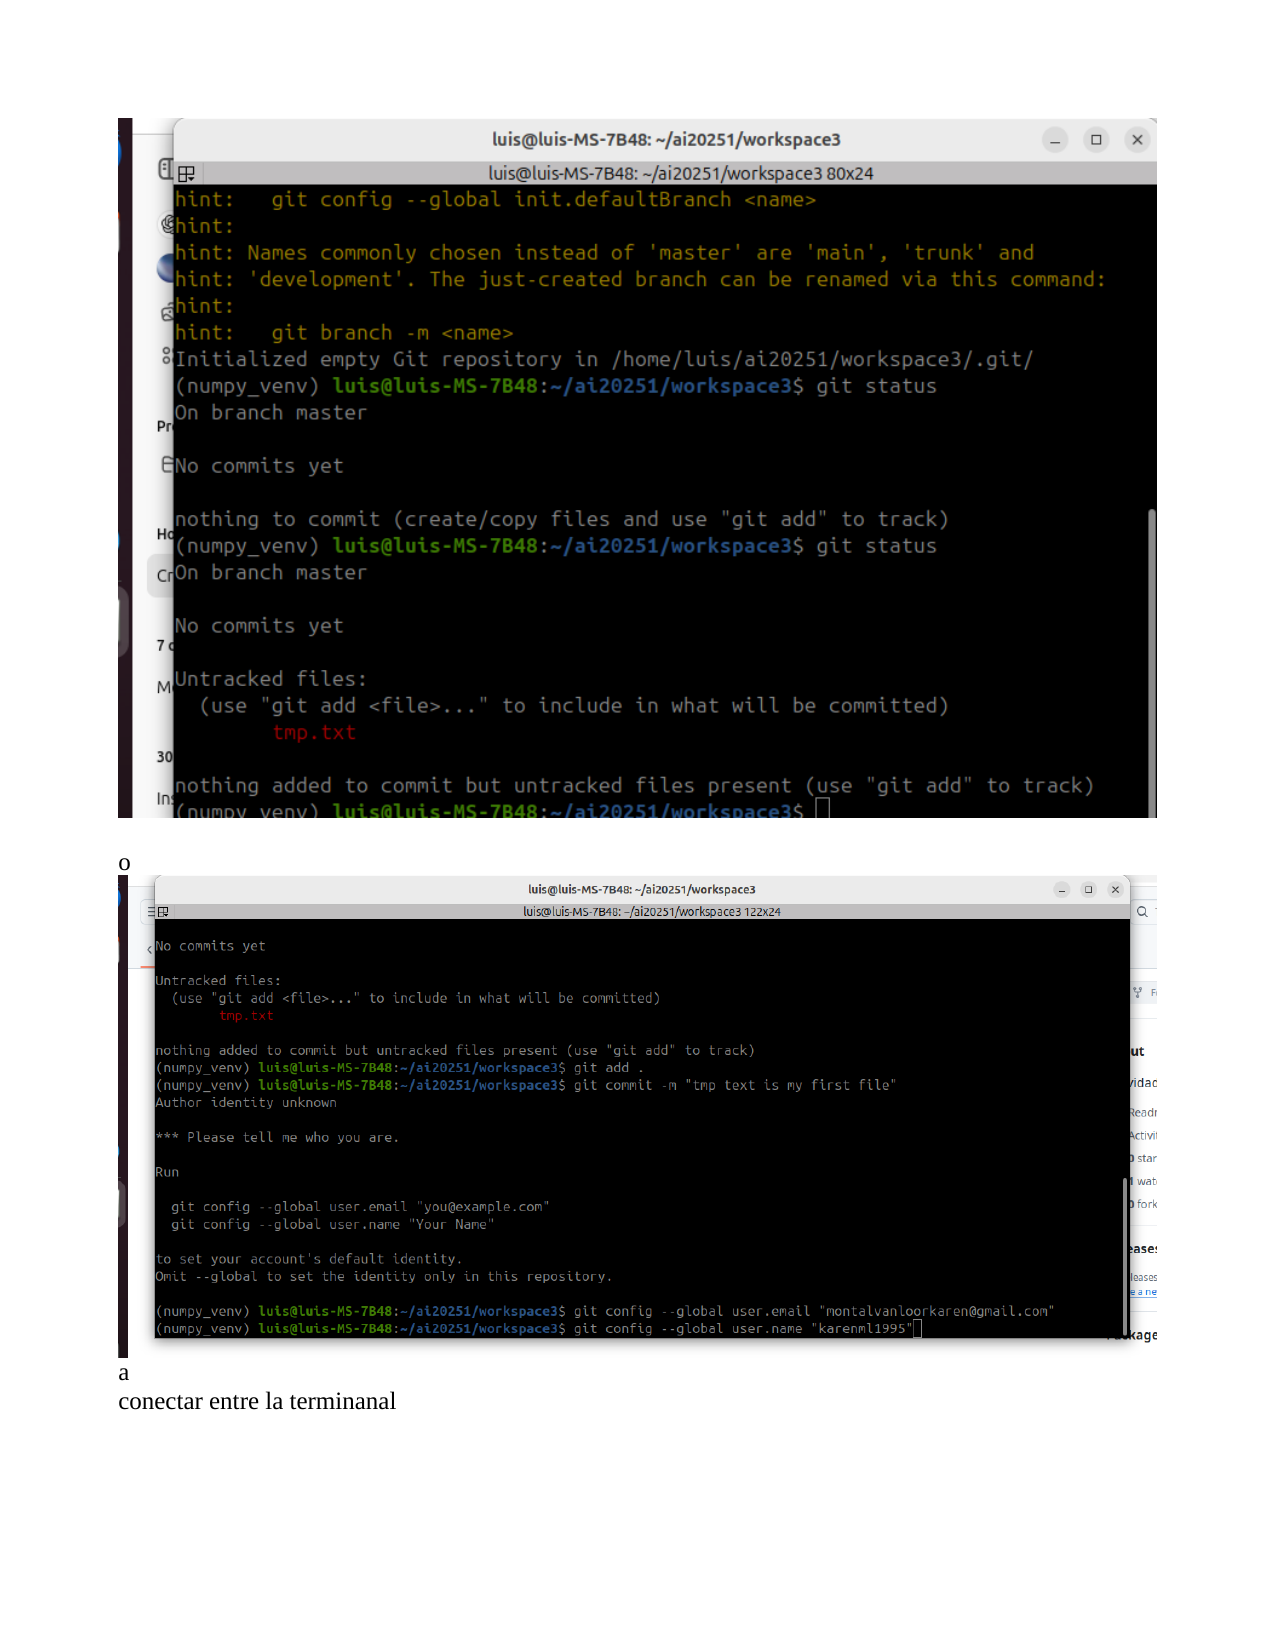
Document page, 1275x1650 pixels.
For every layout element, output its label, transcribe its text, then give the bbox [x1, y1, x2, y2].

text conectar entre la terminanal [118, 1386, 1157, 1415]
text o [118, 847, 1157, 875]
text a [118, 1358, 1157, 1386]
picture [118, 875, 1157, 1358]
picture [118, 118, 1157, 818]
